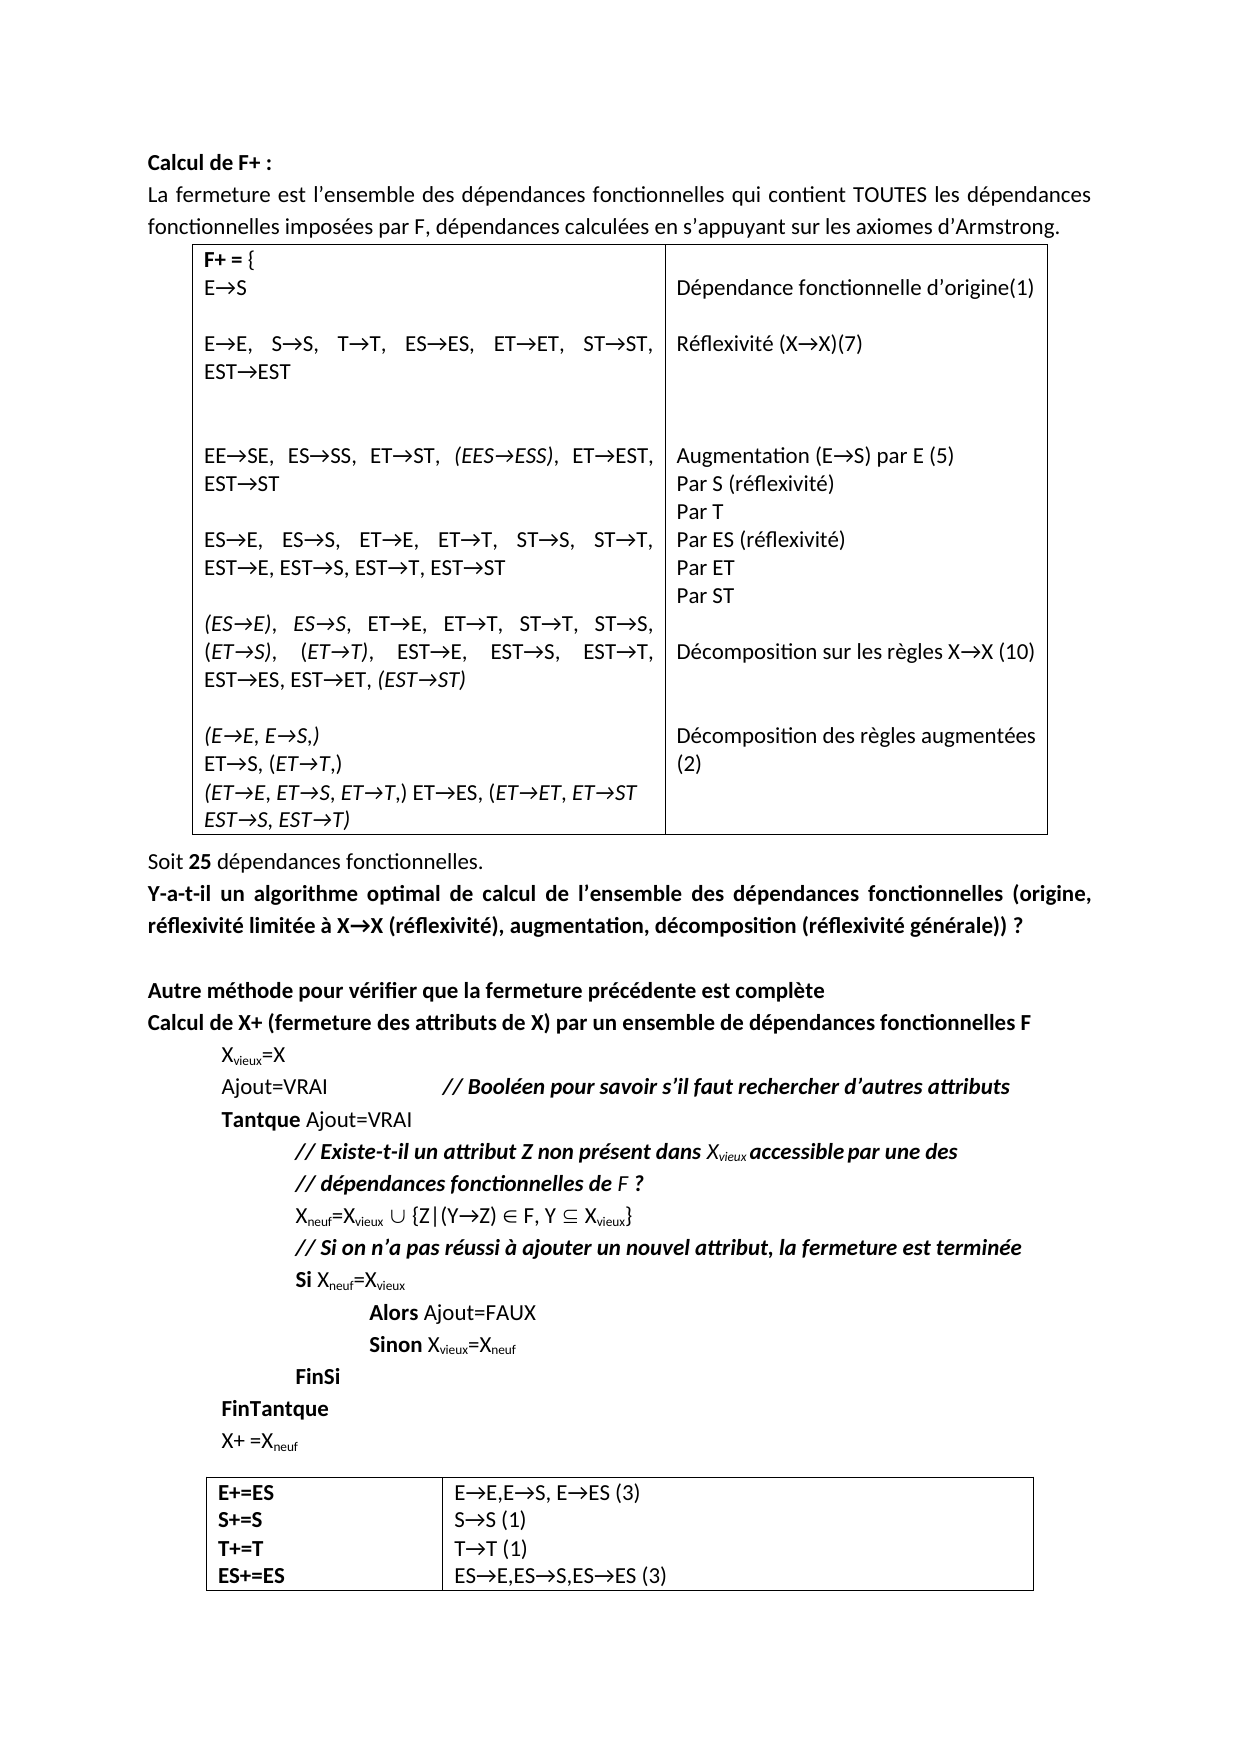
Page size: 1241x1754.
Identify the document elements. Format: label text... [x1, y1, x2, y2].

text Autre méthode pour vérifier que la fermeture précédente est complète [148, 976, 1093, 1004]
text Xvieux=X [221, 1040, 1093, 1068]
table_header E+=ES S+=S T+=T ES+=ES [207, 1478, 442, 1590]
text FinTantque [221, 1394, 1093, 1422]
text // Existe-t-il un attribut Z non présent dans Xvieux accessible par une des [221, 1137, 1093, 1165]
text Xneuf=Xvieux  {Z|(Y→Z)  F, Y  Xvieux} [295, 1201, 1093, 1229]
text Calcul de F+ : [148, 148, 1093, 176]
text Ajout=VRAI // Booléen pour savoir s’il faut rechercher d’autres attributs [221, 1072, 1093, 1101]
text // Si on n’a pas réussi à ajouter un nouvel attribut, la fermeture est terminée [221, 1233, 1093, 1261]
text // dépendances fonctionnelles de F ? [221, 1169, 1093, 1197]
text Tantque Ajout=VRAI [221, 1105, 1093, 1133]
text FinSi [295, 1362, 1093, 1390]
text Calcul de X+ (fermeture des attributs de X) par un ensemble de dépendances fonctionnelles F [148, 1008, 1093, 1036]
text Alors Ajout=FAUX [295, 1298, 1093, 1326]
text Sinon Xvieux=Xneuf [295, 1330, 1093, 1358]
text Si Xneuf=Xvieux [295, 1266, 1093, 1294]
text Soit 25 dépendances fonctionnelles. [148, 847, 1093, 875]
table_header Dépendance fonctionnelle d’origine(1) Réflexivité (X→X)(7) Augmentation (E→S) par E (5) Par S (réflexivité) Par T Par ES (réflexivité) Par ET Par ST Décomposition sur les règles X→X (10) Décomposition des règles augmentées (2) [666, 245, 1047, 834]
table_header E→E,E→S, E→ES (3) S→S (1) T→T (1) ES→E,ES→S,ES→ES (3) [443, 1478, 1033, 1590]
text La fermeture est l’ensemble des dépendances fonctionnelles qui contient TOUTES les dépendances fonctionnelles imposées par F, dépendances calculées en s’appuyant sur les axiomes d’Armstrong. [148, 180, 1093, 240]
text X+ =Xneuf [221, 1427, 1093, 1454]
table_header F+ = { E→S E→E, S→S, T→T, ES→ES, ET→ET, ST→ST, EST→EST EE→SE, ES→SS, ET→ST, (EES→ESS), ET→EST, EST→ST ES→E, ES→S, ET→E, ET→T, ST→S, ST→T, EST→E, EST→S, EST→T, EST→ST (ES→E), ES→S, ET→E, ET→T, ST→T, ST→S, (ET→S), (ET→T), EST→E, EST→S, EST→T, EST→ES, EST→ET, (EST→ST) (E→E, E→S,) ET→S, (ET→T,) (ET→E, ET→S, ET→T,) ET→ES, (ET→ET, ET→ST EST→S, EST→T) [193, 245, 665, 834]
text Y-a-t-il un algorithme optimal de calcul de l’ensemble des dépendances fonctionnelles (origine, réflexivité limitée à X→X (réflexivité), augmentation, décomposition (réflexivité générale)) ? [148, 879, 1093, 939]
